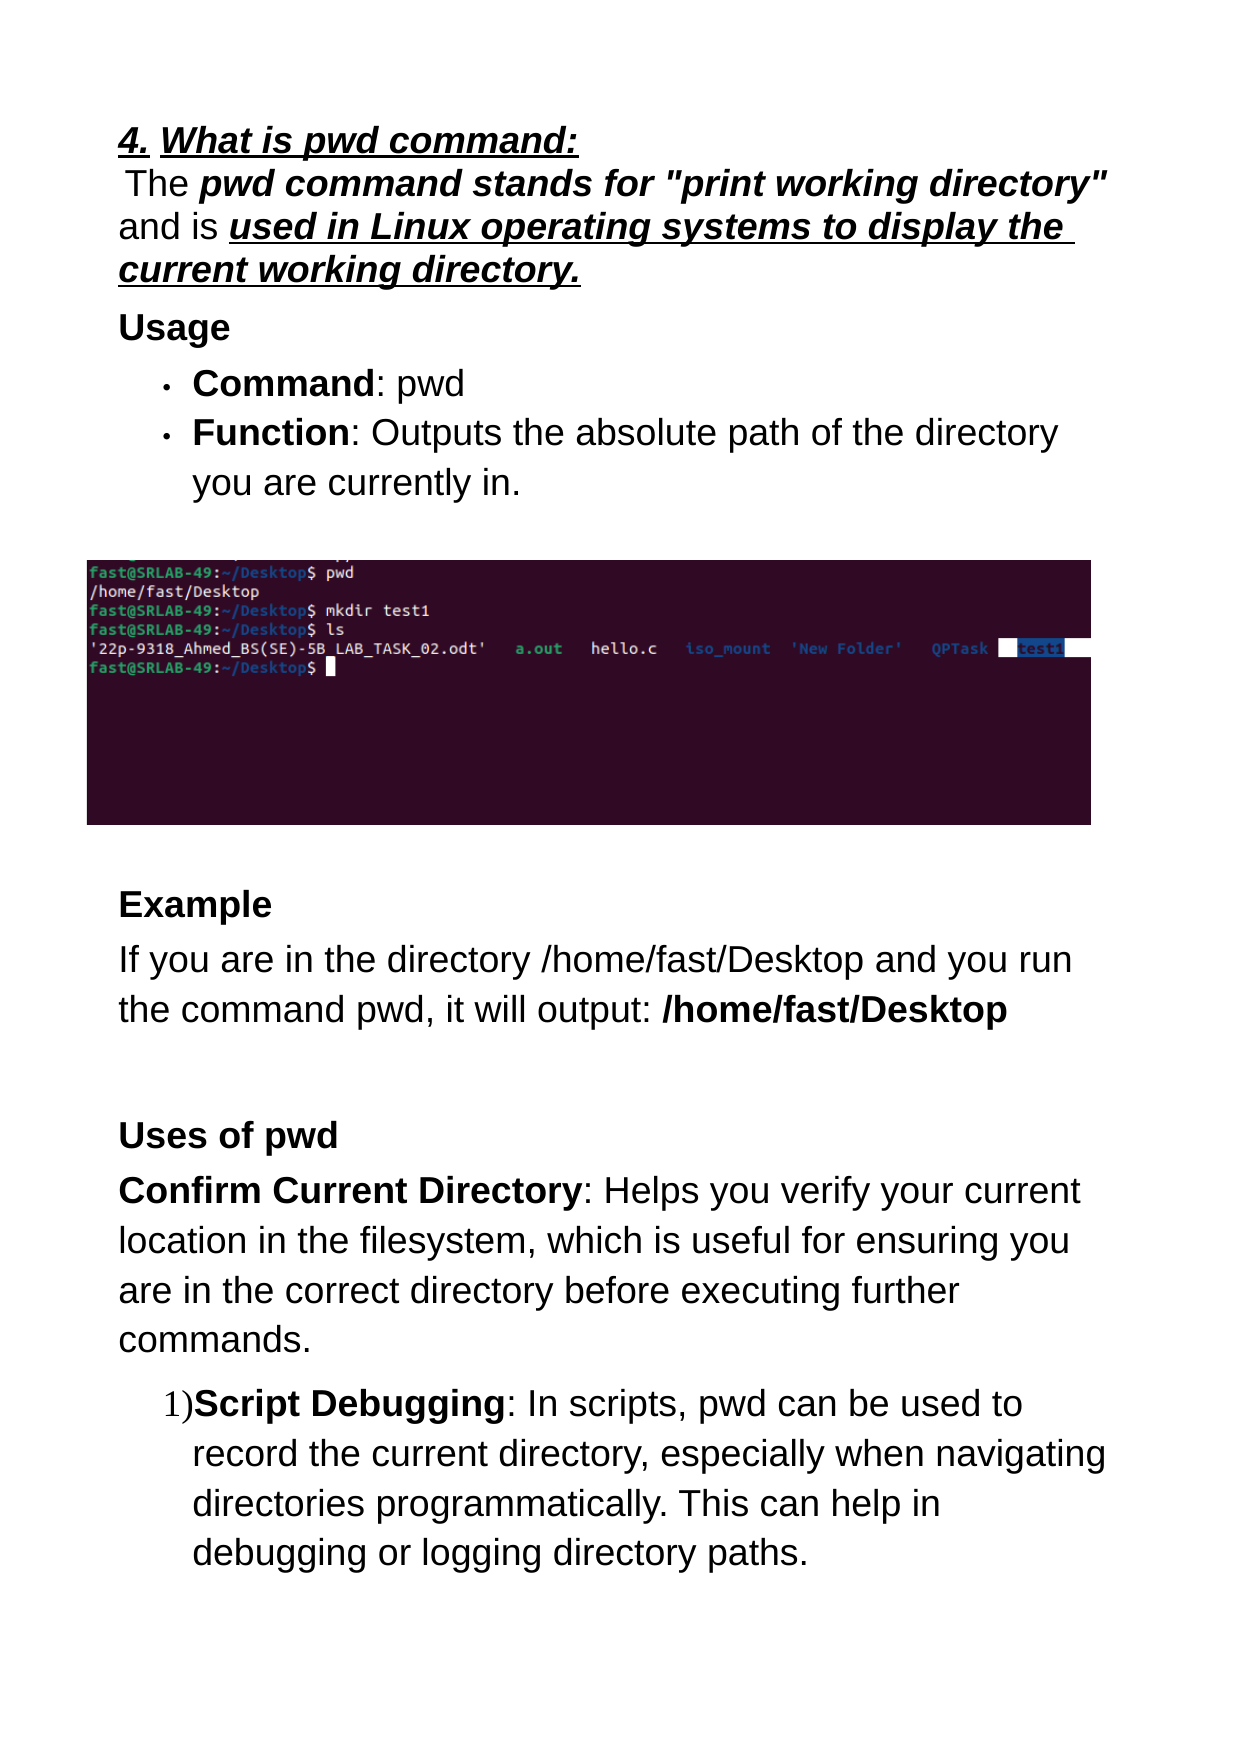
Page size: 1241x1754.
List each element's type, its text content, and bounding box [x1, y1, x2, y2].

list Command: pwd [162, 361, 1122, 404]
list Function: Outputs the absolute path of the directory you are currently in. [162, 410, 1122, 503]
text The pwd command stands for "print working directory" and is used in Linux operating systems to display the current working directory. [118, 161, 1122, 291]
text Confirm Current Directory: Helps you verify your current location in the filesystem, which is useful for ensuring you are in the correct directory before executing further commands. [118, 1169, 1122, 1361]
text If you are in the directory /home/fast/Desktop and you run the command pwd, it will output: /home/fast/Desktop [118, 938, 1122, 1030]
picture [86, 560, 1091, 825]
subtitle Uses of pwd [118, 1113, 1122, 1156]
text 4. What is pwd command: [118, 118, 1122, 161]
subtitle Usage [118, 305, 1122, 348]
subtitle Example [118, 882, 1122, 925]
list Script Debugging: In scripts, pwd can be used to record the current directory, especially when navigating directories programmatically. This can help in debugging or logging directory paths. [162, 1382, 1122, 1574]
